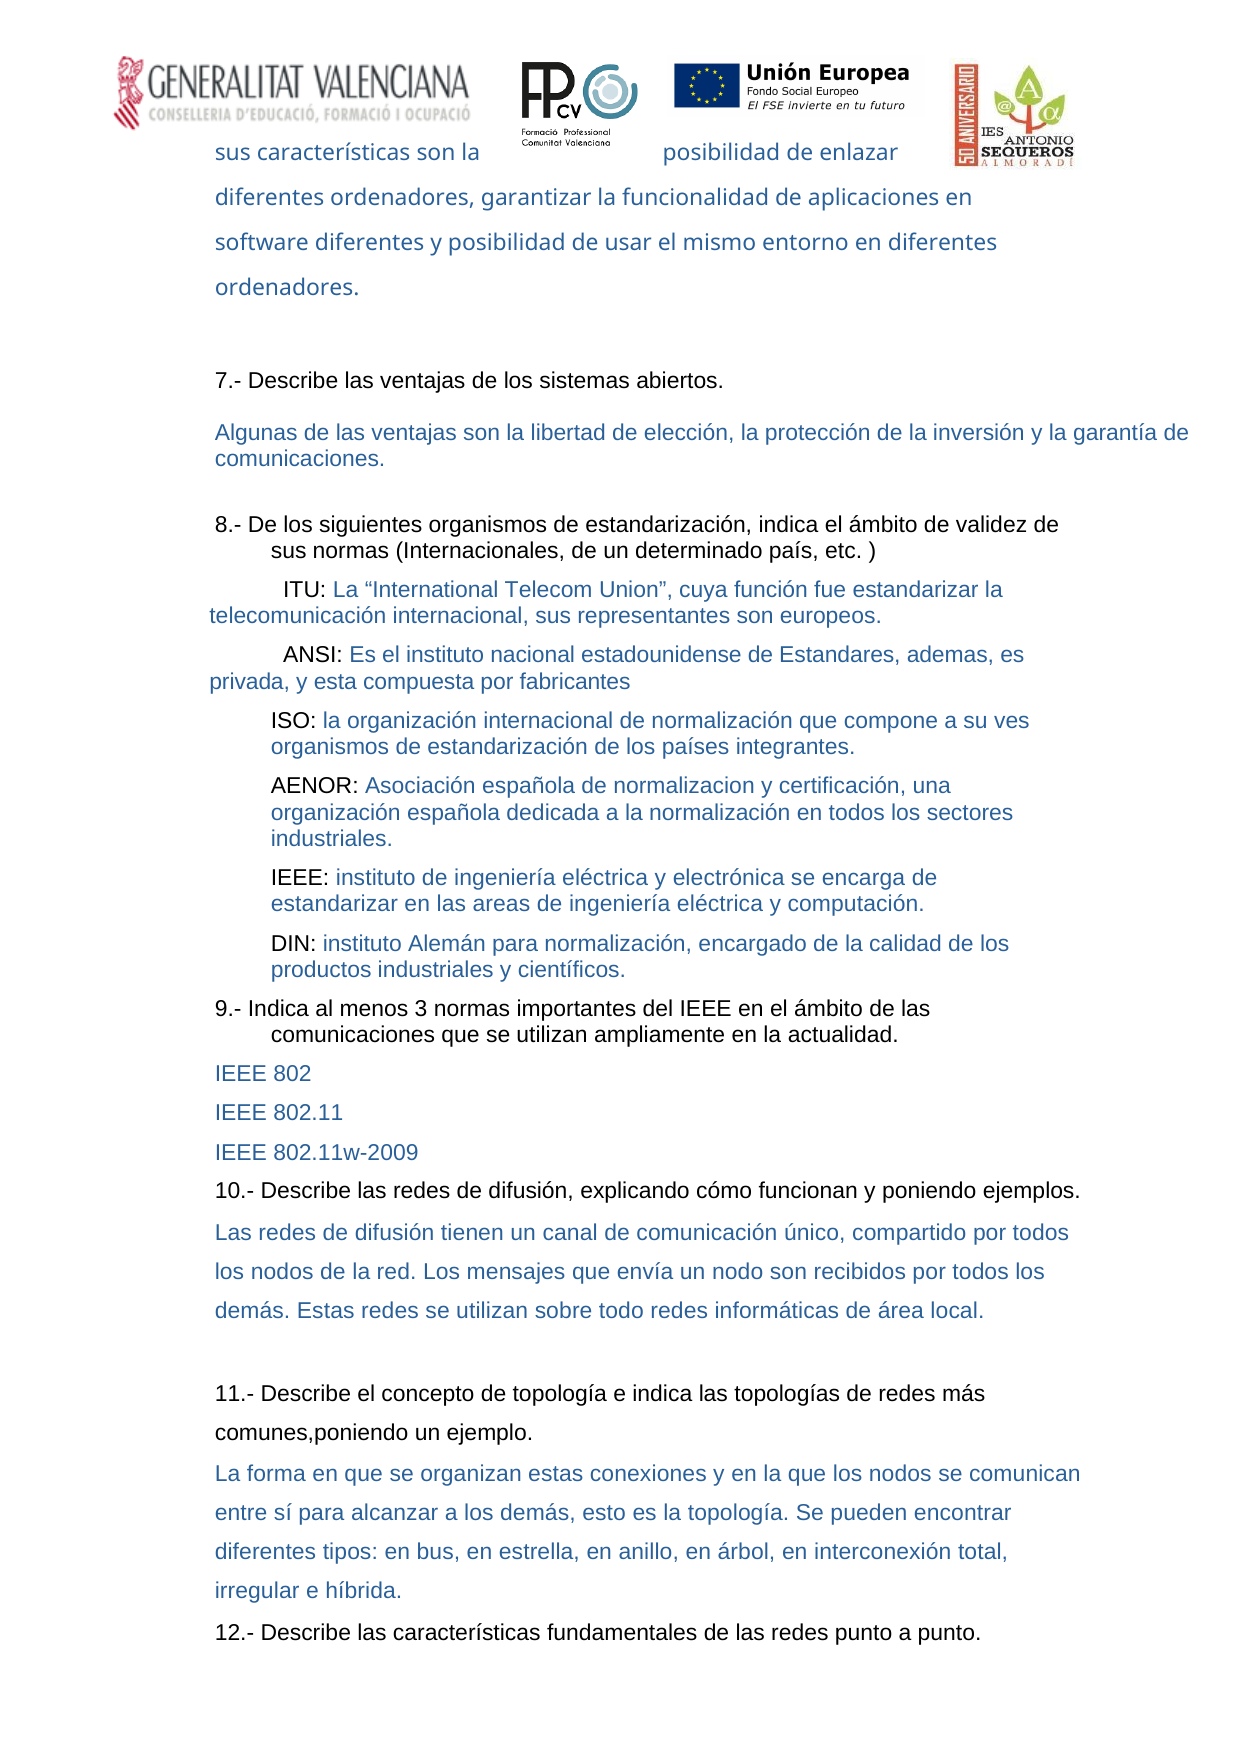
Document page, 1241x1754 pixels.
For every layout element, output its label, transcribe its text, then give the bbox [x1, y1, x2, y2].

text 7.- Describe las ventajas de los sistemas abiertos. [214, 367, 1209, 393]
text IEEE: instituto de ingeniería eléctrica y electrónica se encarga de estandarizar en las areas de ingeniería eléctrica y computación. [214, 864, 1061, 917]
text Las redes de difusión tienen un canal de comunicación único, compartido por todos los nodos de la red. Los mensajes que envía un nodo son recibidos por todos los demás. Estas redes se utilizan sobre todo redes informáticas de área local. [214, 1209, 1092, 1326]
picture [666, 55, 925, 117]
text IEEE 802.11w-2009 [214, 1138, 932, 1165]
text 8.- De los siguientes organismos de estandarización, indica el ámbito de validez de sus normas (Internacionales, de un determinado país, etc. ) [214, 511, 1061, 563]
text Algunas de las ventajas son la libertad de elección, la protección de la inversión y la garantía de comunicaciones. [214, 419, 1209, 472]
picture [949, 58, 1083, 170]
text ANSI: Es el instituto nacional estadounidense de Estandares, ademas, es privada, y esta compuesta por fabricantes [148, 641, 1209, 694]
text La forma en que se organizan estas conexiones y en la que los nodos se comunican entre sí para alcanzar a los demás, esto es la topología. Se pueden encontrar diferentes tipos: en bus, en estrella, en anillo, en árbol, en interconexión total, irregular e híbrida. [214, 1451, 1092, 1606]
text 10.- Describe las redes de difusión, explicando cómo funcionan y poniendo ejemplos. [214, 1167, 1092, 1206]
text ISO: la organización internacional de normalización que compone a su ves organismos de estandarización de los países integrantes. [214, 707, 1061, 759]
text 12.- Describe las características fundamentales de las redes punto a punto. [214, 1619, 1209, 1645]
text AENOR: Asociación española de normalizacion y certificación, una organización española dedicada a la normalización en todos los sectores industriales. [214, 772, 1061, 851]
text DIN: instituto Alemán para normalización, encargado de la calidad de los productos industriales y científicos. [214, 929, 1061, 982]
text sus características son la posibilidad de enlazar diferentes ordenadores, garantizar la funcionalidad de aplicaciones en software diferentes y posibilidad de usar el mismo entorno en diferentes ordenadores. [214, 135, 1066, 303]
text IEEE 802.11 [214, 1099, 932, 1126]
text ITU: La “International Telecom Union”, cuya función fue estandarizar la telecomunicación internacional, sus representantes son europeos. [148, 576, 1209, 629]
picture [513, 55, 644, 135]
text 9.- Indica al menos 3 normas importantes del IEEE en el ámbito de las comunicaciones que se utilizan ampliamente en la actualidad. [214, 995, 932, 1048]
text 11.- Describe el concepto de topología e indica las topologías de redes más comunes,poniendo un ejemplo. [214, 1370, 1092, 1448]
picture [88, 56, 490, 131]
text IEEE 802 [214, 1060, 932, 1087]
